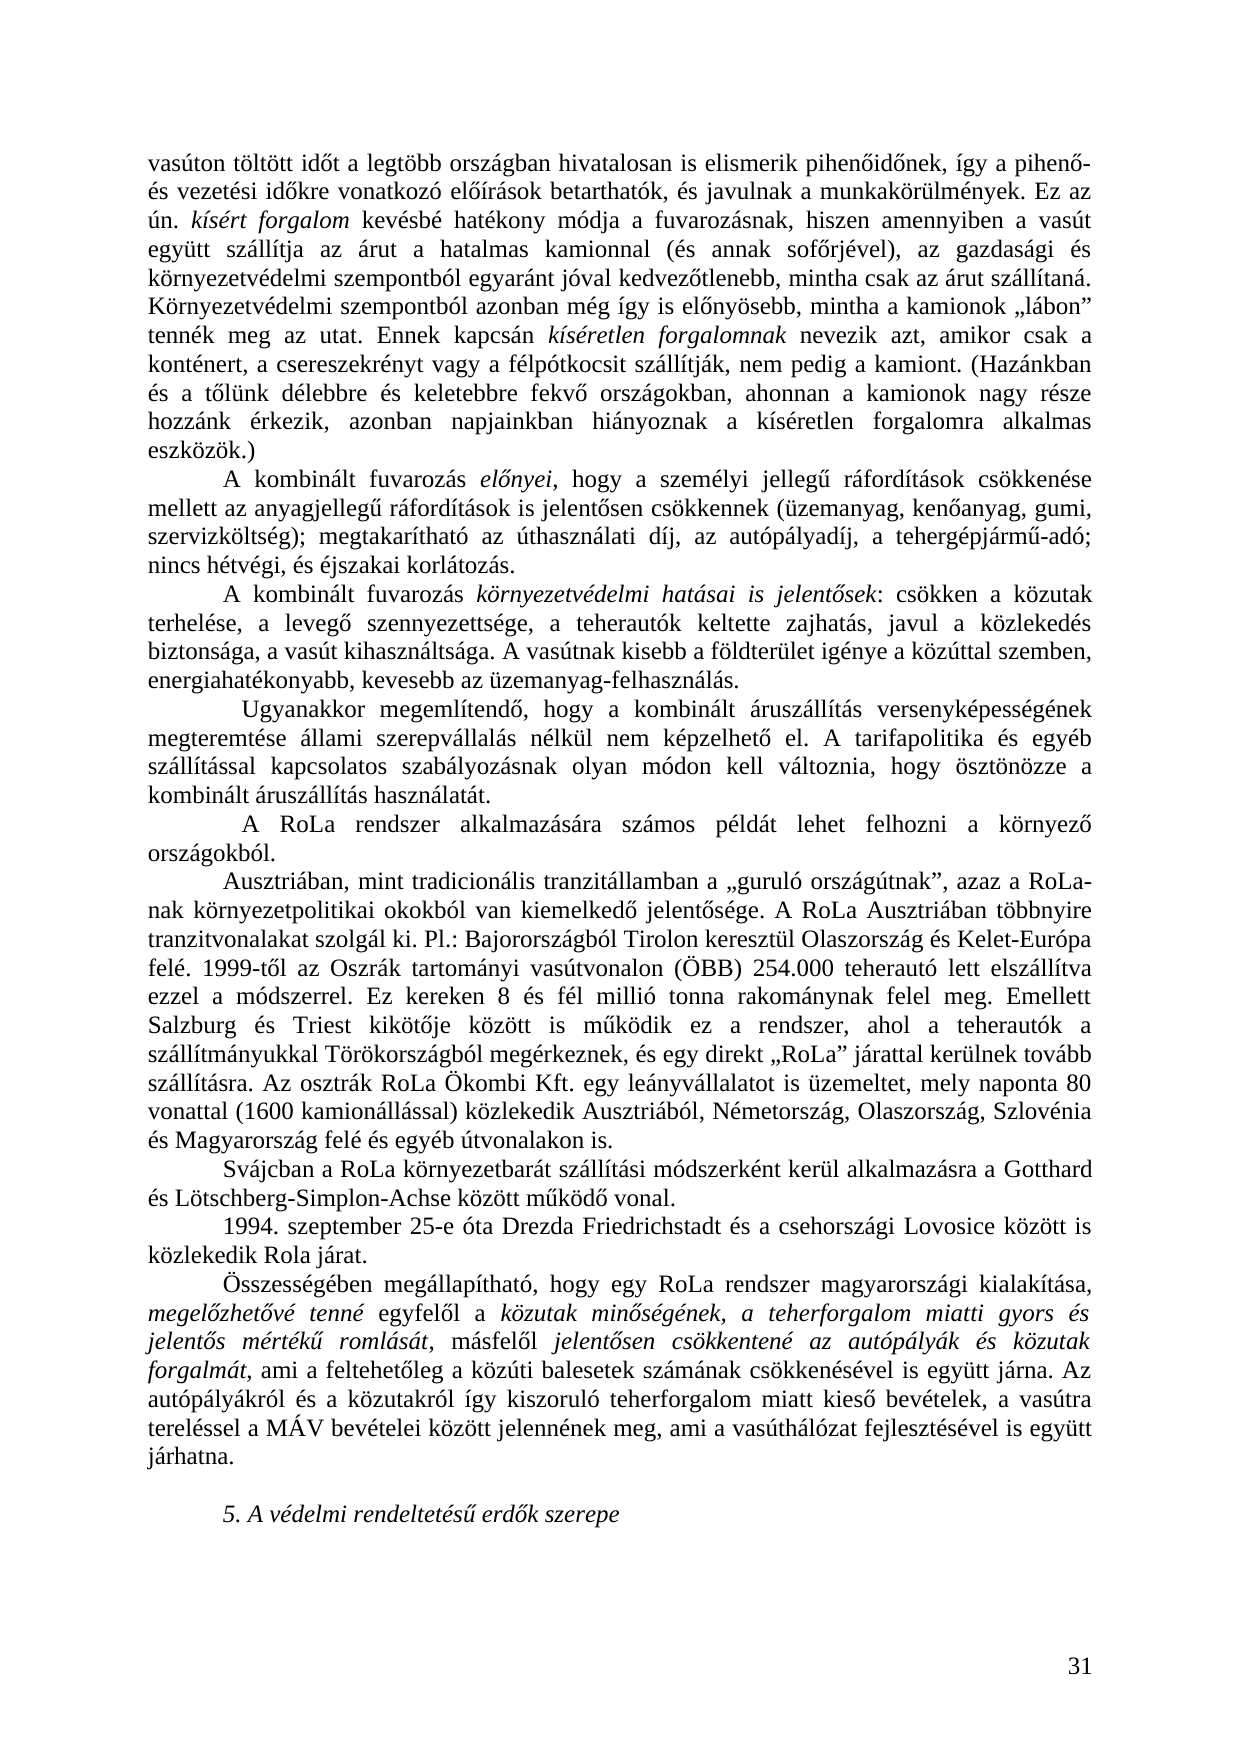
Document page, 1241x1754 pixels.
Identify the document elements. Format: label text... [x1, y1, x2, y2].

text Összességében megállapítható, hogy egy RoLa rendszer magyarországi kialakítása, megelőzhetővé tenné egyfelől a közutak minőségének, a teherforgalom miatti gyors és jelentős mértékű romlását, másfelől jelentősen csökkentené az autópályák és közutak forgalmát, ami a feltehetőleg a közúti balesetek számának csökkenésével is együtt járna. Az autópályákról és a közutakról így kiszoruló teherforgalom miatt kieső bevételek, a vasútra tereléssel a MÁV bevételei között jelennének meg, ami a vasúthálózat fejlesztésével is együtt járhatna. [148, 1269, 1093, 1470]
text A kombinált fuvarozás környezetvédelmi hatásai is jelentősek: csökken a közutak terhelése, a levegő szennyezettsége, a teherautók keltette zajhatás, javul a közlekedés biztonsága, a vasút kihasználtsága. A vasútnak kisebb a földterület igénye a közúttal szemben, energiahatékonyabb, kevesebb az üzemanyag-felhasználás. [148, 579, 1093, 694]
text Ugyanakkor megemlítendő, hogy a kombinált áruszállítás versenyképességének megteremtése állami szerepvállalás nélkül nem képzelhető el. A tarifapolitika és egyéb szállítással kapcsolatos szabályozásnak olyan módon kell változnia, hogy ösztönözze a kombinált áruszállítás használatát. [148, 694, 1093, 809]
text A RoLa rendszer alkalmazására számos példát lehet felhozni a környező országokból. [148, 809, 1093, 866]
text Ausztriában, mint tradicionális tranzitállamban a „guruló országútnak”, azaz a RoLa-nak környezetpolitikai okokból van kiemelkedő jelentősége. A RoLa Ausztriában többnyire tranzitvonalakat szolgál ki. Pl.: Bajorországból Tirolon keresztül Olaszország és Kelet-Európa felé. 1999-től az Oszrák tartományi vasútvonalon (ÖBB) 254.000 teherautó lett elszállítva ezzel a módszerrel. Ez kereken 8 és fél millió tonna rakománynak felel meg. Emellett Salzburg és Triest kikötője között is működik ez a rendszer, ahol a teherautók a szállítmányukkal Törökországból megérkeznek, és egy direkt „RoLa” járattal kerülnek tovább szállításra. Az osztrák RoLa Ökombi Kft. egy leányvállalatot is üzemeltet, mely naponta 80 vonattal (1600 kamionállással) közlekedik Ausztriából, Németország, Olaszország, Szlovénia és Magyarország felé és egyéb útvonalakon is. [148, 866, 1093, 1154]
text vasúton töltött időt a legtöbb országban hivatalosan is elismerik pihenőidőnek, így a pihenő- és vezetési időkre vonatkozó előírások betarthatók, és javulnak a munkakörülmények. Ez az ún. kísért forgalom kevésbé hatékony módja a fuvarozásnak, hiszen amennyiben a vasút együtt szállítja az árut a hatalmas kamionnal (és annak sofőrjével), az gazdasági és környezetvédelmi szempontból egyaránt jóval kedvezőtlenebb, mintha csak az árut szállítaná. Környezetvédelmi szempontból azonban még így is előnyösebb, mintha a kamionok „lábon” tennék meg az utat. Ennek kapcsán kíséretlen forgalomnak nevezik azt, amikor csak a konténert, a csereszekrényt vagy a félpótkocsit szállítják, nem pedig a kamiont. (Hazánkban és a tőlünk délebbre és keletebbre fekvő országokban, ahonnan a kamionok nagy része hozzánk érkezik, azonban napjainkban hiányoznak a kíséretlen forgalomra alkalmas eszközök.) [148, 148, 1093, 464]
text 5. A védelmi rendeltetésű erdők szerepe [148, 1499, 1093, 1528]
text Svájcban a RoLa környezetbarát szállítási módszerként kerül alkalmazásra a Gotthard és Lötschberg-Simplon-Achse között működő vonal. [148, 1154, 1093, 1211]
text A kombinált fuvarozás előnyei, hogy a személyi jellegű ráfordítások csökkenése mellett az anyagjellegű ráfordítások is jelentősen csökkennek (üzemanyag, kenőanyag, gumi, szervizköltség); megtakarítható az úthasználati díj, az autópályadíj, a tehergépjármű-adó; nincs hétvégi, és éjszakai korlátozás. [148, 464, 1093, 579]
text 1994. szeptember 25-e óta Drezda Friedrichstadt és a csehországi Lovosice között is közlekedik Rola járat. [148, 1211, 1093, 1269]
